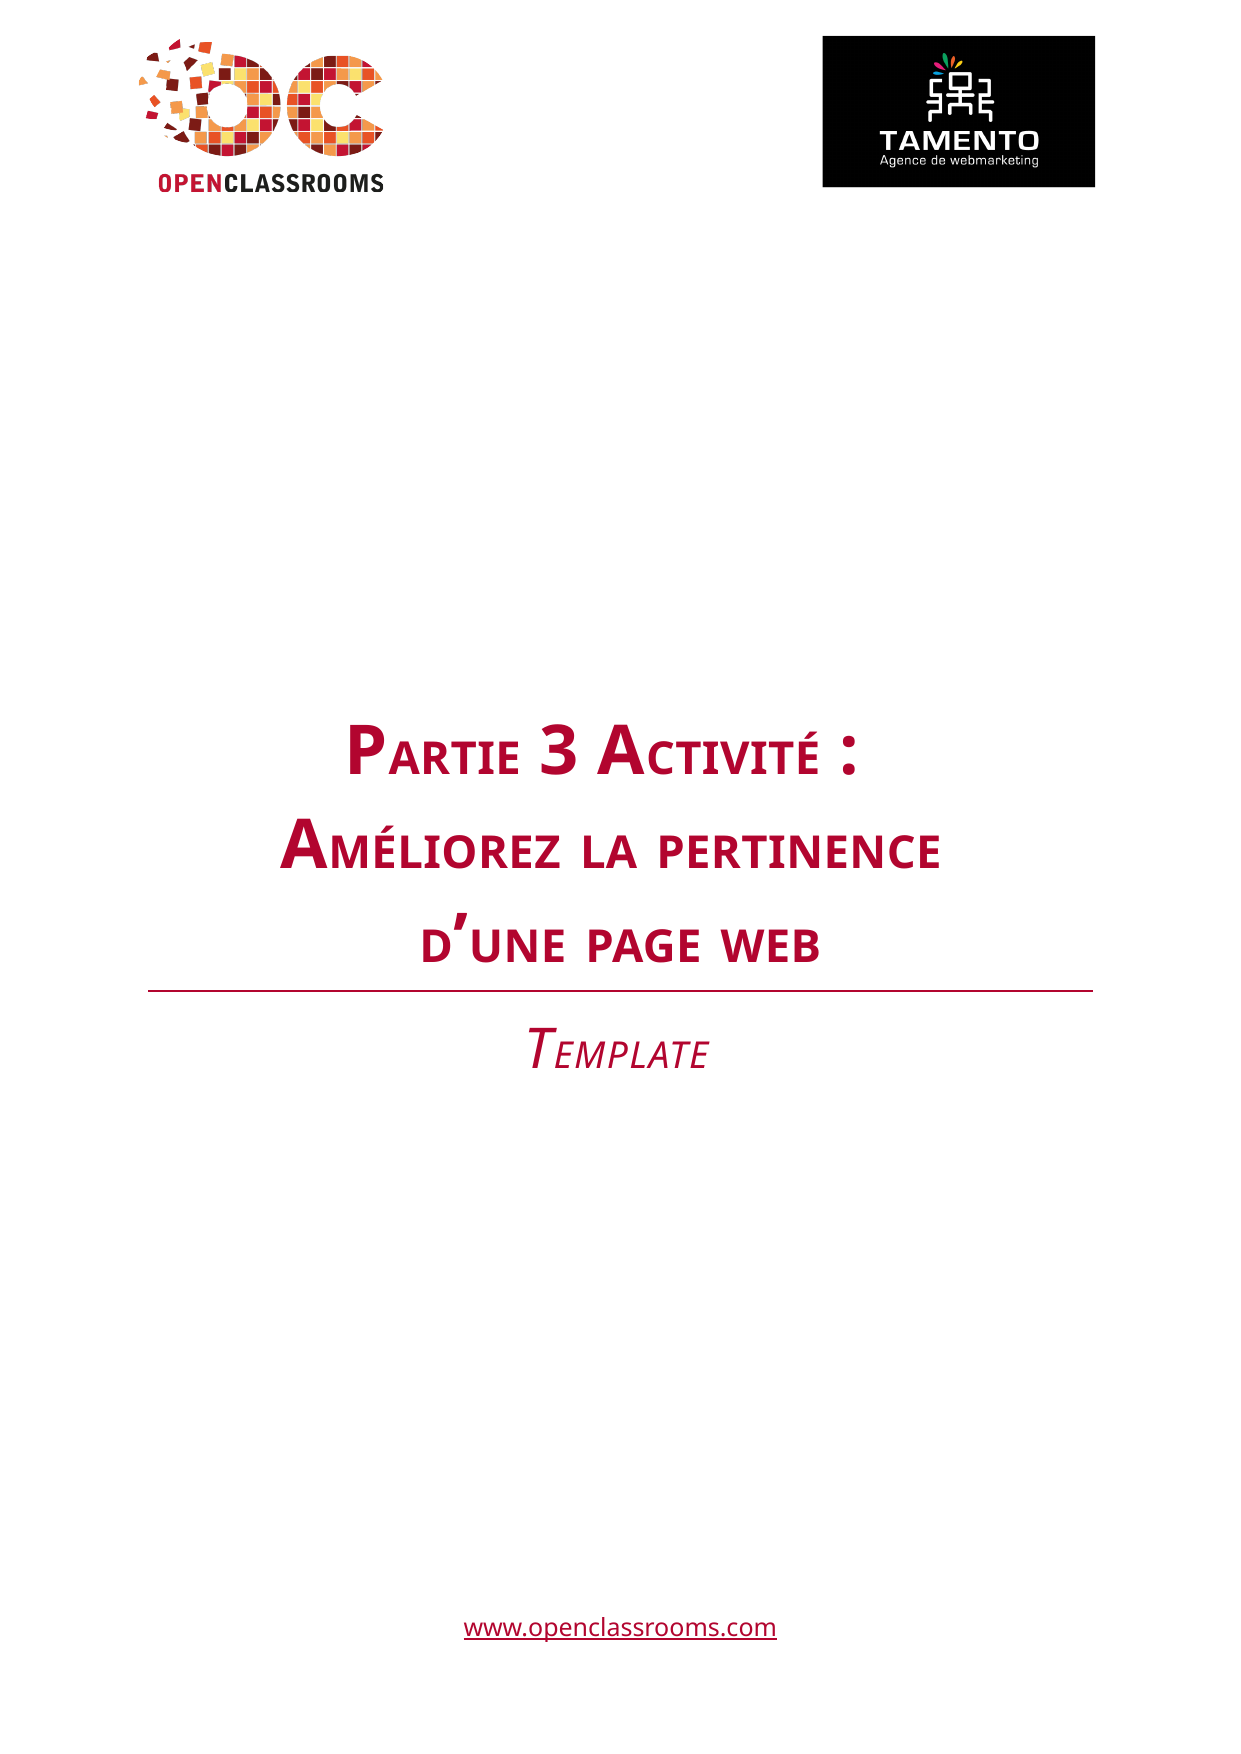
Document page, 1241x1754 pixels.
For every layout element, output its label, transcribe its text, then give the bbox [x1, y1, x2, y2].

subtitle Template [148, 992, 1093, 1089]
title Partie 3 Activité : [148, 701, 1093, 795]
picture [145, 41, 393, 209]
title Améliorez la pertinence [148, 795, 1093, 888]
picture [822, 35, 1096, 188]
title d’une page web [148, 888, 1093, 990]
